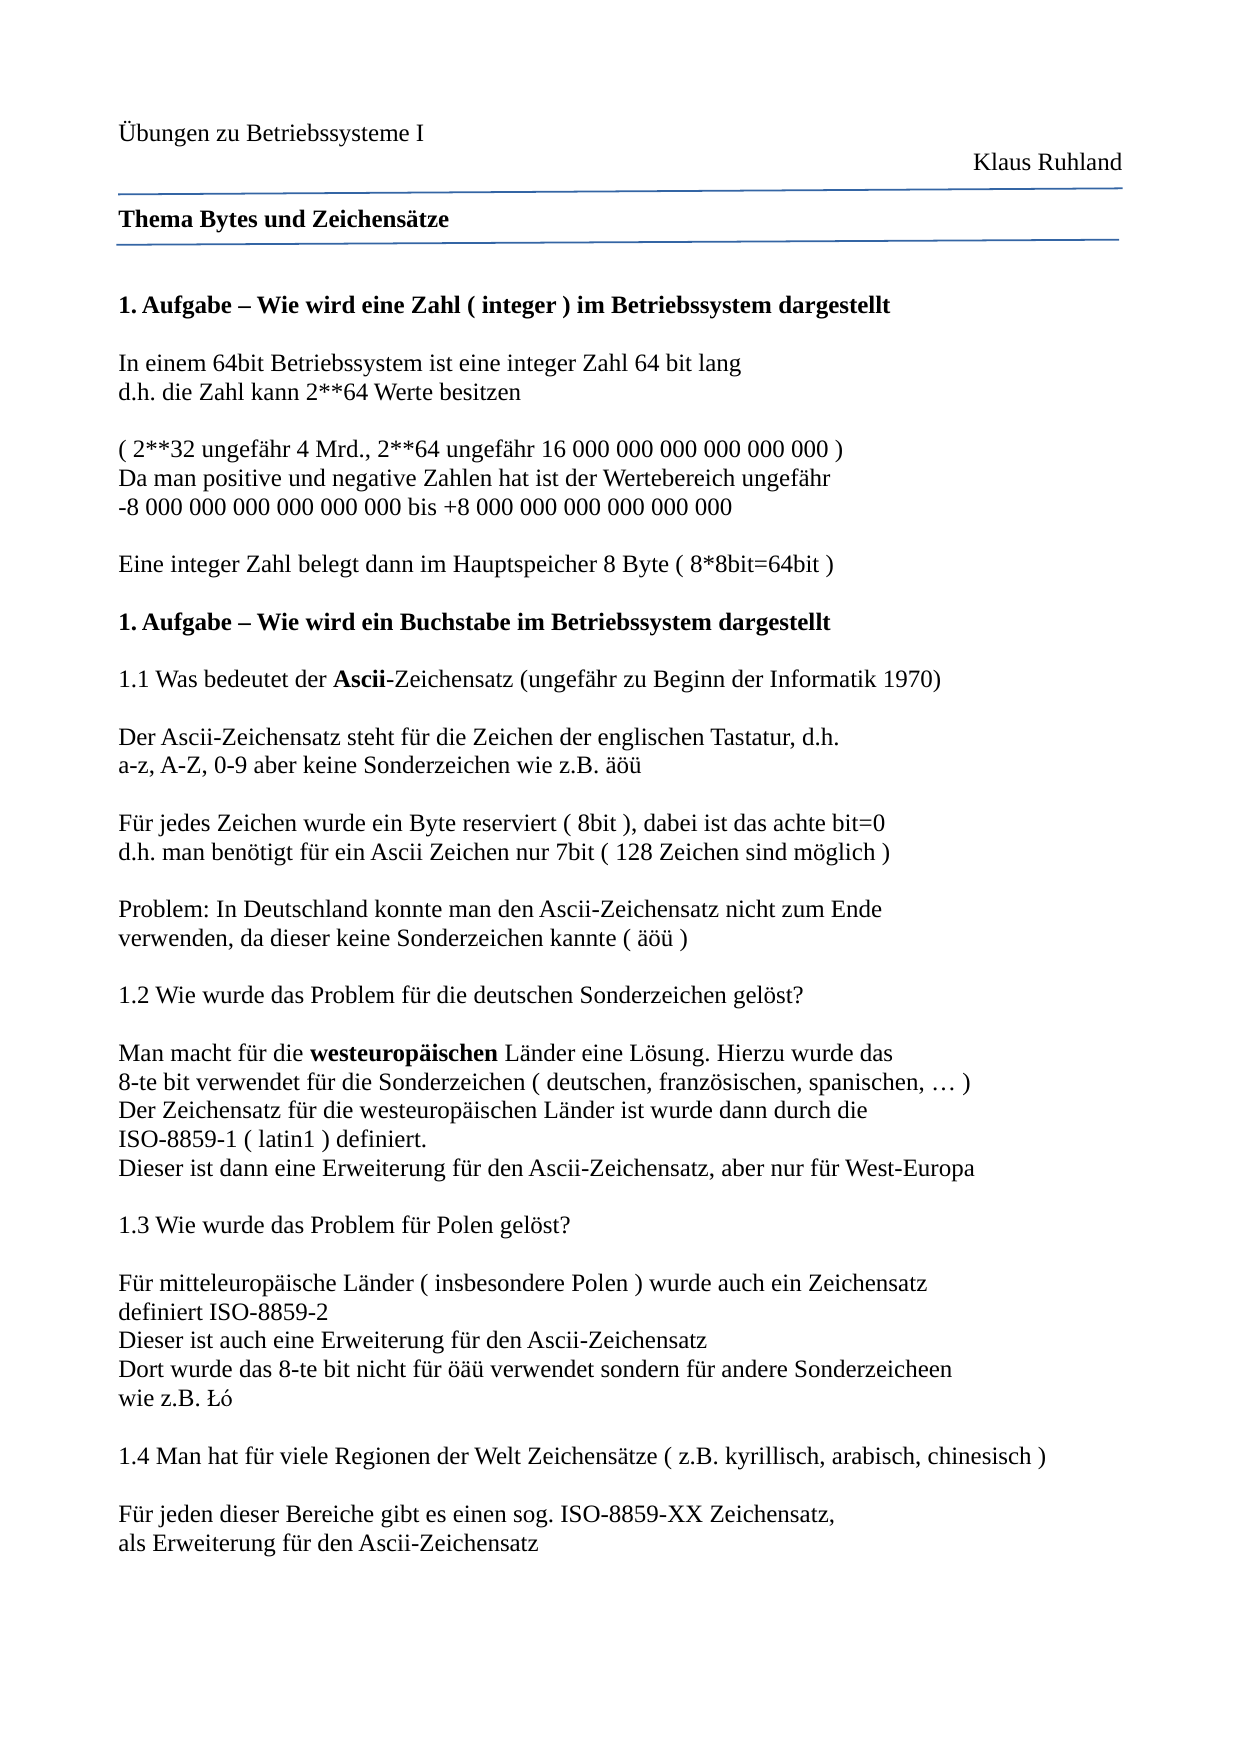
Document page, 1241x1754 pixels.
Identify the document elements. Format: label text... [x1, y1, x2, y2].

text ( 2**32 ungefähr 4 Mrd., 2**64 ungefähr 16 000 000 000 000 000 000 ) [118, 434, 1122, 463]
text 1.1 Was bedeutet der Ascii-Zeichensatz (ungefähr zu Beginn der Informatik 1970) [118, 664, 1122, 693]
text d.h. man benötigt für ein Ascii Zeichen nur 7bit ( 128 Zeichen sind möglich ) [118, 837, 1122, 866]
text Klaus Ruhland [118, 147, 1122, 176]
text Da man positive und negative Zahlen hat ist der Wertebereich ungefähr [118, 463, 1122, 492]
text Dieser ist dann eine Erweiterung für den Ascii-Zeichensatz, aber nur für West-Europa [118, 1153, 1122, 1182]
text Für mitteleuropäische Länder ( insbesondere Polen ) wurde auch ein Zeichensatz [118, 1268, 1122, 1297]
text ISO-8859-1 ( latin1 ) definiert. [118, 1124, 1122, 1153]
text Dieser ist auch eine Erweiterung für den Ascii-Zeichensatz [118, 1326, 1122, 1354]
text Problem: In Deutschland konnte man den Ascii-Zeichensatz nicht zum Ende [118, 894, 1122, 923]
text 1.4 Man hat für viele Regionen der Welt Zeichensätze ( z.B. kyrillisch, arabisch, chinesisch ) [118, 1441, 1122, 1470]
text 1.2 Wie wurde das Problem für die deutschen Sonderzeichen gelöst? [118, 981, 1122, 1009]
text 1. Aufgabe – Wie wird eine Zahl ( integer ) im Betriebssystem dargestellt [118, 291, 1122, 319]
text In einem 64bit Betriebssystem ist eine integer Zahl 64 bit lang [118, 348, 1122, 377]
text Dort wurde das 8-te bit nicht für öäü verwendet sondern für andere Sonderzeicheen [118, 1354, 1122, 1383]
text d.h. die Zahl kann 2**64 Werte besitzen [118, 377, 1122, 406]
text definiert ISO-8859-2 [118, 1297, 1122, 1326]
text wie z.B. Łó [118, 1383, 1122, 1413]
text 1. Aufgabe – Wie wird ein Buchstabe im Betriebssystem dargestellt [118, 607, 1122, 636]
text Eine integer Zahl belegt dann im Hauptspeicher 8 Byte ( 8*8bit=64bit ) [118, 549, 1122, 578]
text Für jeden dieser Bereiche gibt es einen sog. ISO-8859-XX Zeichensatz, [118, 1499, 1122, 1528]
text Der Ascii-Zeichensatz steht für die Zeichen der englischen Tastatur, d.h. [118, 722, 1122, 751]
text Übungen zu Betriebssysteme I [118, 118, 1122, 147]
text -8 000 000 000 000 000 000 bis +8 000 000 000 000 000 000 [118, 492, 1122, 521]
text Thema Bytes und Zeichensätze [118, 204, 1122, 233]
text als Erweiterung für den Ascii-Zeichensatz [118, 1528, 1122, 1556]
text Für jedes Zeichen wurde ein Byte reserviert ( 8bit ), dabei ist das achte bit=0 [118, 808, 1122, 837]
text verwenden, da dieser keine Sonderzeichen kannte ( äöü ) [118, 923, 1122, 952]
text a-z, A-Z, 0-9 aber keine Sonderzeichen wie z.B. äöü [118, 751, 1122, 779]
text 1.3 Wie wurde das Problem für Polen gelöst? [118, 1211, 1122, 1239]
text 8-te bit verwendet für die Sonderzeichen ( deutschen, französischen, spanischen, … ) [118, 1067, 1122, 1096]
text Man macht für die westeuropäischen Länder eine Lösung. Hierzu wurde das [118, 1038, 1122, 1067]
text Der Zeichensatz für die westeuropäischen Länder ist wurde dann durch die [118, 1096, 1122, 1124]
